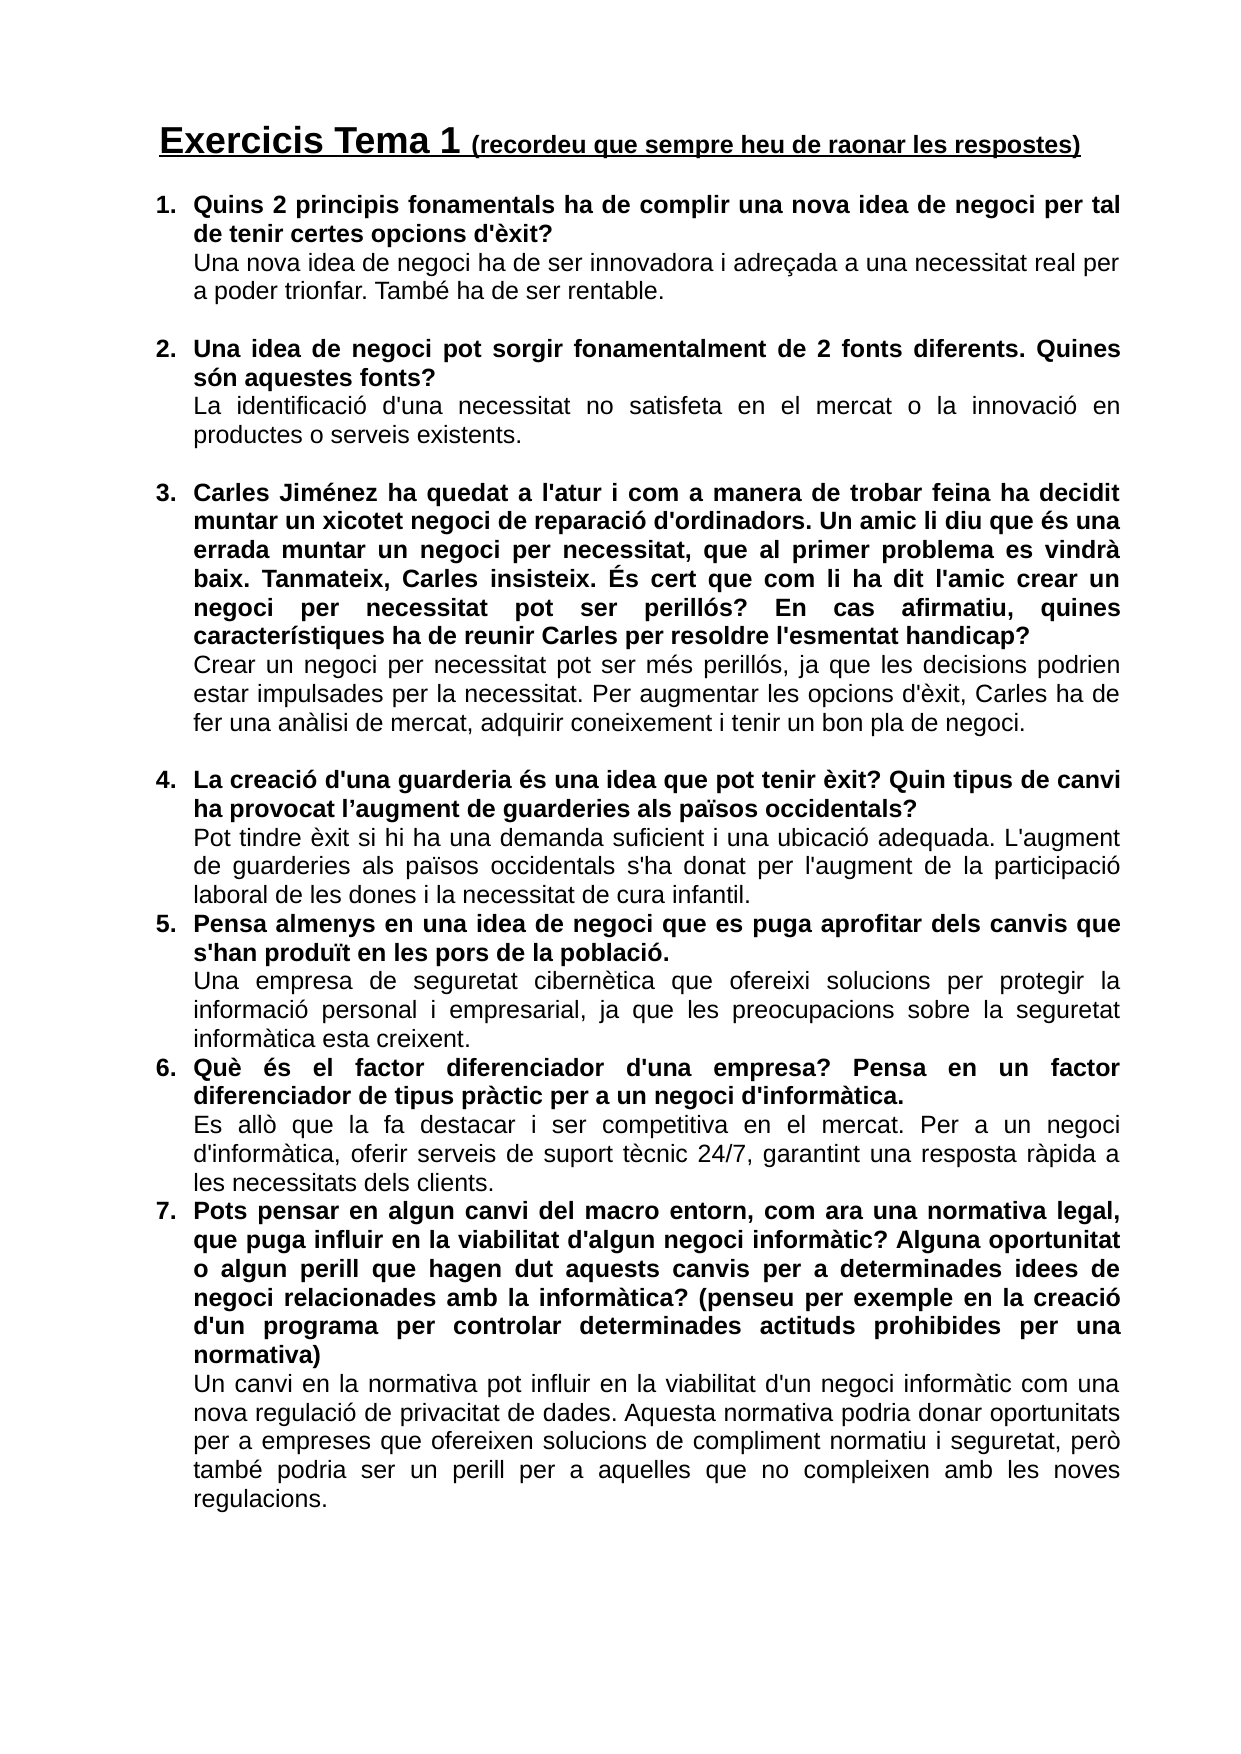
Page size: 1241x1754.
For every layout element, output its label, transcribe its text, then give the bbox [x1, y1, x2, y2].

list Què és el factor diferenciador d'una empresa? Pensa en un factor diferenciador de tipus pràctic per a un negoci d'informàtica. [156, 1052, 1122, 1110]
text Exercicis Tema 1 (recordeu que sempre heu de raonar les respostes) [118, 118, 1122, 161]
list Pots pensar en algun canvi del macro entorn, com ara una normativa legal, que puga influir en la viabilitat d'algun negoci informàtic? Alguna oportunitat o algun perill que hagen dut aquests canvis per a determinades idees de negoci relacionades amb la informàtica? (penseu per exemple en la creació d'un programa per controlar determinades actituds prohibides per una normativa) [156, 1196, 1122, 1369]
list Carles Jiménez ha quedat a l'atur i com a manera de trobar feina ha decidit muntar un xicotet negoci de reparació d'ordinadors. Un amic li diu que és una errada muntar un negoci per necessitat, que al primer problema es vindrà baix. Tanmateix, Carles insisteix. És cert que com li ha dit l'amic crear un negoci per necessitat pot ser perillós? En cas afirmatiu, quines característiques ha de reunir Carles per resoldre l'esmentat handicap? [156, 477, 1122, 650]
list Es allò que la fa destacar i ser competitiva en el mercat. Per a un negoci d'informàtica, oferir serveis de suport tècnic 24/7, garantint una resposta ràpida a les necessitats dels clients. [156, 1110, 1122, 1196]
list Pensa almenys en una idea de negoci que es puga aprofitar dels canvis que s'han produït en les pors de la població. [156, 909, 1122, 966]
list La identificació d'una necessitat no satisfeta en el mercat o la innovació en productes o serveis existents. [156, 391, 1122, 449]
list Una nova idea de negoci ha de ser innovadora i adreçada a una necessitat real per a poder trionfar. També ha de ser rentable. [156, 247, 1122, 305]
list Un canvi en la normativa pot influir en la viabilitat d'un negoci informàtic com una nova regulació de privacitat de dades. Aquesta normativa podria donar oportunitats per a empreses que ofereixen solucions de compliment normatiu i seguretat, però també podria ser un perill per a aquelles que no compleixen amb les noves regulacions. [156, 1369, 1122, 1512]
list Quins 2 principis fonamentals ha de complir una nova idea de negoci per tal de tenir certes opcions d'èxit? [156, 190, 1122, 247]
list Crear un negoci per necessitat pot ser més perillós, ja que les decisions podrien estar impulsades per la necessitat. Per augmentar les opcions d'èxit, Carles ha de fer una anàlisi de mercat, adquirir coneixement i tenir un bon pla de negoci. [156, 650, 1122, 736]
list Pot tindre èxit si hi ha una demanda suficient i una ubicació adequada. L'augment de guarderies als països occidentals s'ha donat per l'augment de la participació laboral de les dones i la necessitat de cura infantil. [156, 822, 1122, 909]
list La creació d'una guarderia és una idea que pot tenir èxit? Quin tipus de canvi ha provocat l’augment de guarderies als països occidentals? [156, 765, 1122, 822]
list Una empresa de seguretat cibernètica que ofereixi solucions per protegir la informació personal i empresarial, ja que les preocupacions sobre la seguretat informàtica esta creixent. [156, 966, 1122, 1052]
list Una idea de negoci pot sorgir fonamentalment de 2 fonts diferents. Quines són aquestes fonts? [156, 334, 1122, 391]
